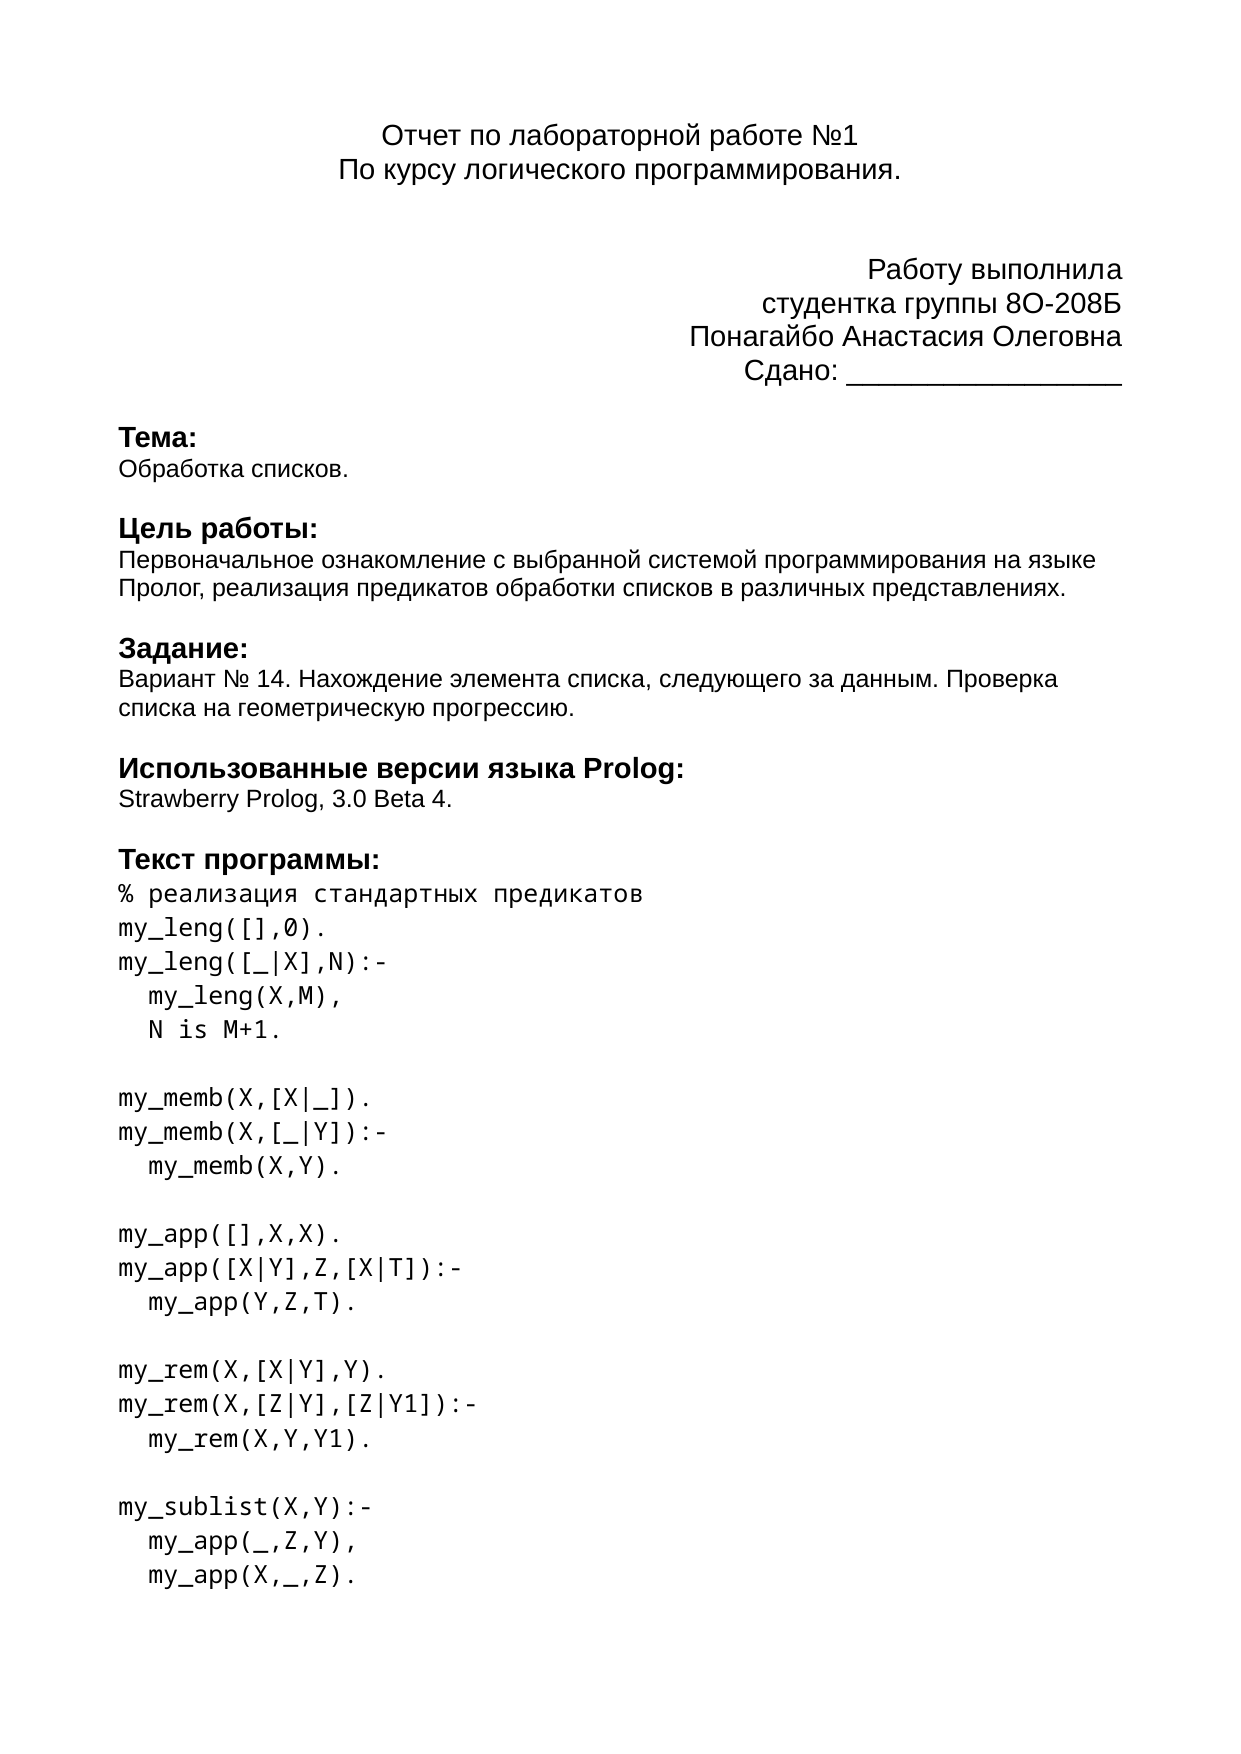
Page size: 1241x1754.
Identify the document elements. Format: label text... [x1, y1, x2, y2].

text По курсу логического программирования. [118, 152, 1122, 185]
text Использованные версии языка Prolog: [118, 751, 1122, 784]
text my_memb(X,[X|_]). [118, 1079, 1122, 1114]
text Вариант № 14. Нахождение элемента списка, следующего за данным. Проверка списка на геометрическую прогрессию. [118, 664, 1122, 722]
text my_leng([_|X],N):- [118, 943, 1122, 977]
text Первоначальное ознакомление с выбранной системой программирования на языке Пролог, реализация предикатов обработки списков в различных представлениях. [118, 544, 1122, 602]
text my_sublist(X,Y):- [118, 1488, 1122, 1522]
text % реализация стандартных предикатов [118, 875, 1122, 909]
text студентка группы 8О-208Б [118, 286, 1122, 319]
text my_app([],X,X). [118, 1216, 1122, 1250]
text Strawberry Prolog, 3.0 Beta 4. [118, 784, 1122, 813]
text my_app([X|Y],Z,[X|T]):- [118, 1250, 1122, 1284]
text Цель работы: [118, 511, 1122, 544]
text Текст программы: [118, 842, 1122, 875]
text my_leng(X,M), [118, 977, 1122, 1011]
text my_app(X,_,Z). [118, 1556, 1122, 1591]
text my_rem(X,[Z|Y],[Z|Y1]):- [118, 1386, 1122, 1420]
text Работу выполнила [118, 252, 1122, 286]
text Понагайбо Анастасия Олеговна [118, 319, 1122, 353]
text Задание: [118, 631, 1122, 664]
text Сдано: _________________ [118, 353, 1122, 386]
text my_memb(X,[_|Y]):- [118, 1114, 1122, 1148]
text Тема: [118, 420, 1122, 453]
text my_memb(X,Y). [118, 1148, 1122, 1182]
text my_app(Y,Z,T). [118, 1284, 1122, 1318]
text my_rem(X,Y,Y1). [118, 1420, 1122, 1454]
text my_leng([],0). [118, 909, 1122, 943]
text Отчет по лабораторной работе №1 [118, 118, 1122, 152]
text my_rem(X,[X|Y],Y). [118, 1352, 1122, 1386]
text Обработка списков. [118, 453, 1122, 482]
text my_app(_,Z,Y), [118, 1522, 1122, 1556]
text N is M+1. [118, 1011, 1122, 1046]
